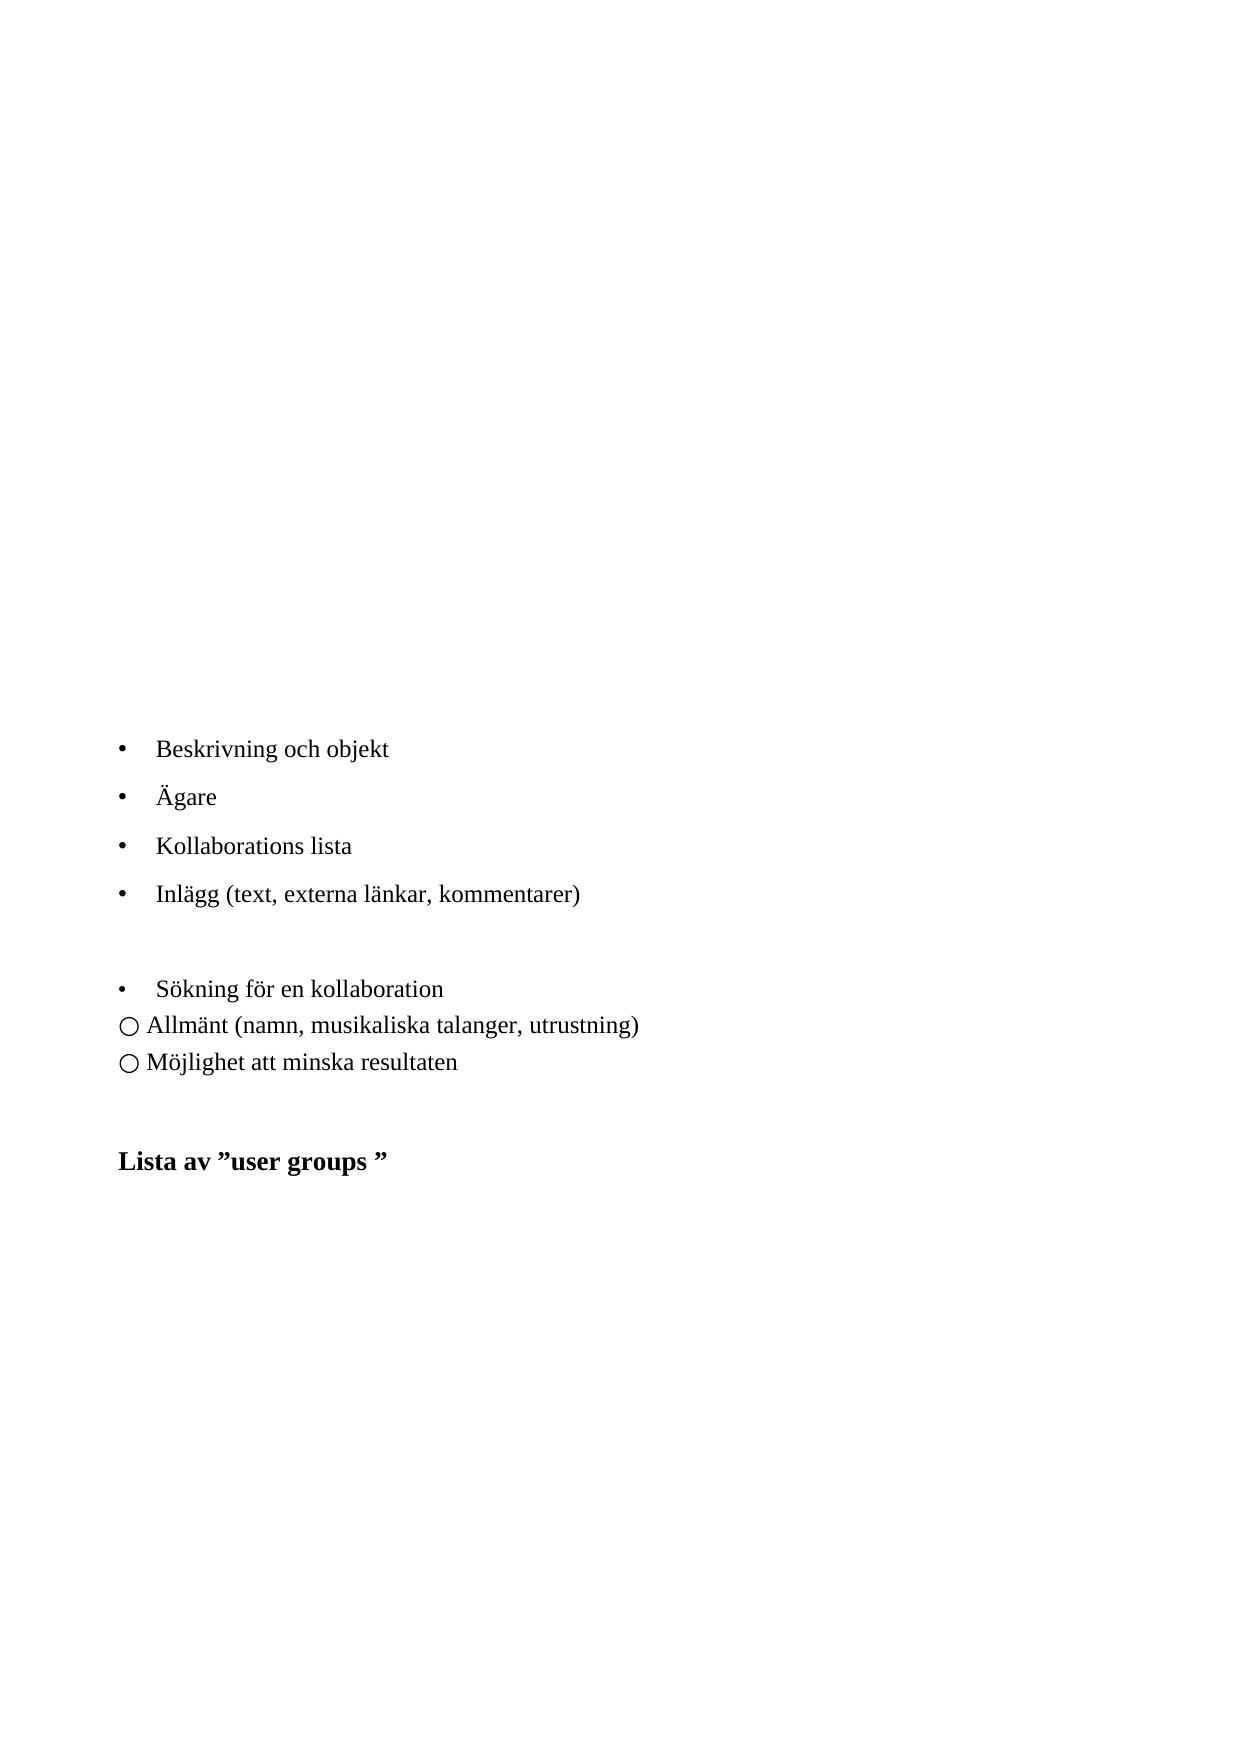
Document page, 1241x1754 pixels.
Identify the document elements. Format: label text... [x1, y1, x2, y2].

text Lista av ”user groups ” [118, 1146, 1122, 1177]
list Inlägg (text, externa länkar, kommentarer) [81, 879, 1122, 908]
list Ägare [81, 782, 1122, 811]
list Sökning för en kollaboration ○ Allmänt (namn, musikaliska talanger, utrustning) ○ Möjlighet att minska resultaten [81, 974, 1122, 1078]
list Kollaborations lista [81, 831, 1122, 859]
list Beskrivning och objekt [81, 734, 1122, 763]
